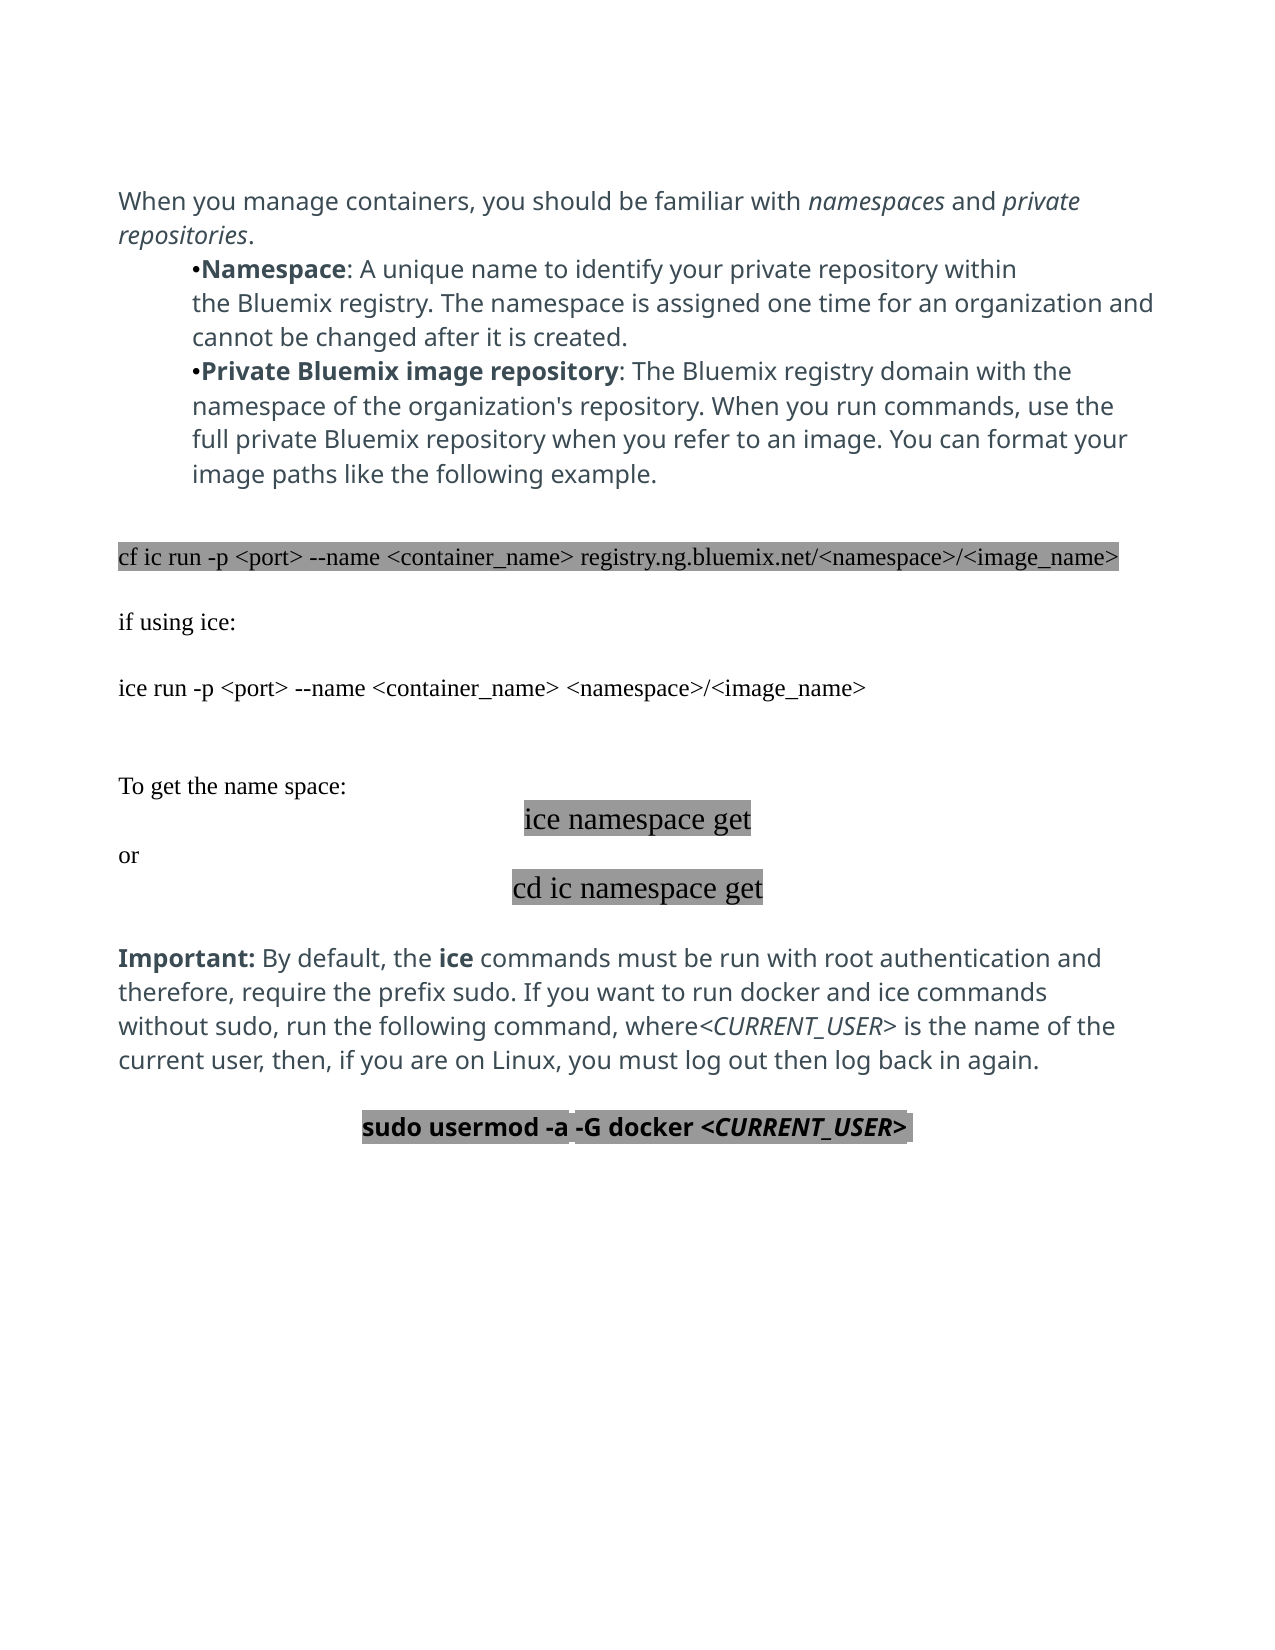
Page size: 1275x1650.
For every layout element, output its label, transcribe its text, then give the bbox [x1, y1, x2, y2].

list Private Bluemix image repository: The Bluemix registry domain with the namespace of the organization's repository. When you run commands, use the full private Bluemix repository when you refer to an image. You can format your image paths like the following example. [118, 354, 1157, 490]
list Namespace: A unique name to identify your private repository within the Bluemix registry. The namespace is assigned one time for an organization and cannot be changed after it is created. [118, 252, 1157, 354]
text if using ice: [118, 603, 1157, 636]
text sudo usermod -a -G docker <CURRENT_USER> [118, 1110, 1157, 1144]
text cd ic namespace get [118, 869, 1157, 905]
text cf ic run -p <port> --name <container_name> registry.ng.bluemix.net/<namespace>/<image_name> [118, 538, 1157, 571]
text When you manage containers, you should be familiar with namespaces and private repositories. [118, 184, 1157, 252]
text To get the name space: [118, 767, 1157, 800]
text or [118, 836, 1157, 869]
text Important: By default, the ice commands must be run with root authentication and therefore, require the prefix sudo. If you want to run docker and ice commands without sudo, run the following command, where<CURRENT_USER> is the name of the current user, then, if you are on Linux, you must log out then log back in again. [118, 941, 1157, 1077]
text ice run -p <port> --name <container_name> <namespace>/<image_name> [118, 669, 1157, 702]
text ice namespace get [118, 800, 1157, 836]
